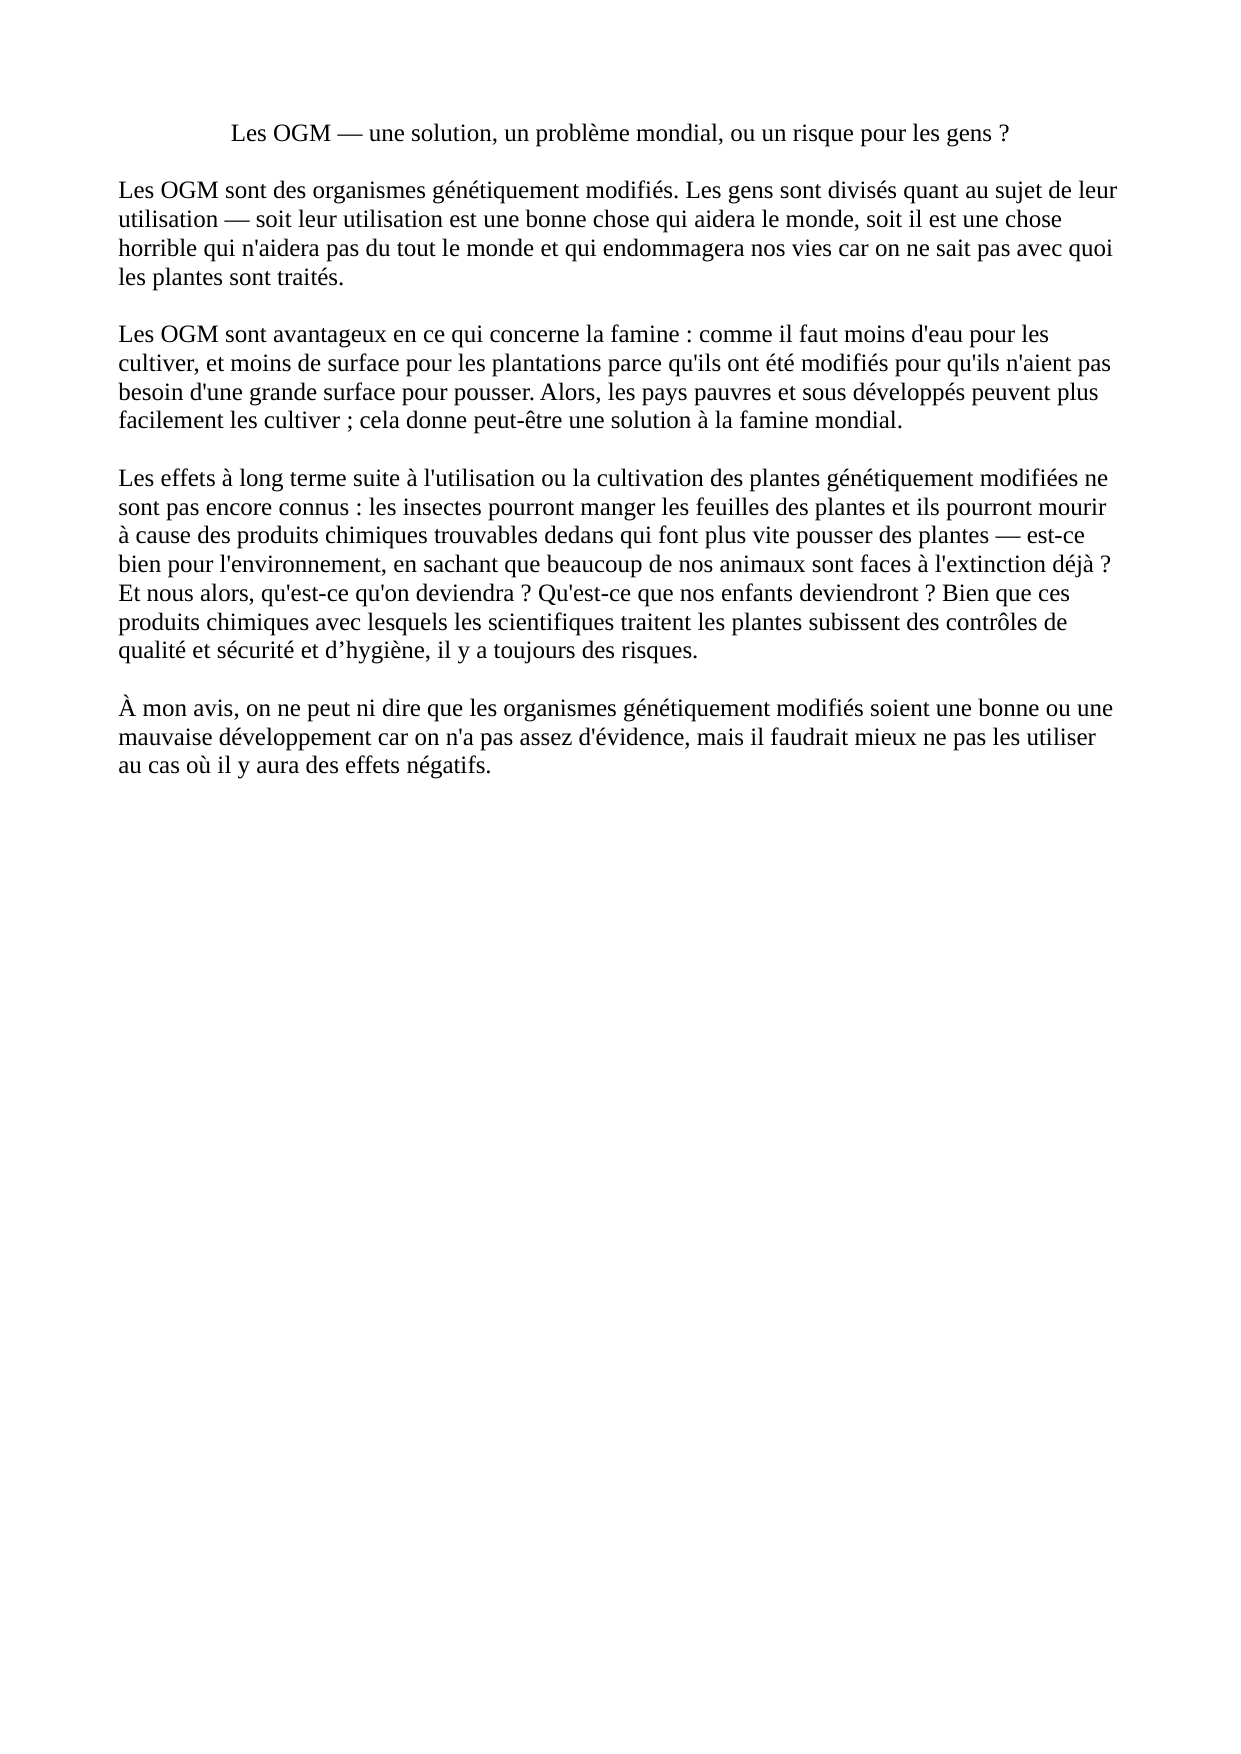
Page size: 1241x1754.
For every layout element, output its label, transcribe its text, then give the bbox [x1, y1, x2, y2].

text Les OGM sont des organismes génétiquement modifiés. Les gens sont divisés quant au sujet de leur utilisation — soit leur utilisation est une bonne chose qui aidera le monde, soit il est une chose horrible qui n'aidera pas du tout le monde et qui endommagera nos vies car on ne sait pas avec quoi les plantes sont traités. [118, 176, 1122, 291]
text À mon avis, on ne peut ni dire que les organismes génétiquement modifiés soient une bonne ou une mauvaise développement car on n'a pas assez d'évidence, mais il faudrait mieux ne pas les utiliser au cas où il y aura des effets négatifs. [118, 693, 1122, 779]
text Les effets à long terme suite à l'utilisation ou la cultivation des plantes génétiquement modifiées ne sont pas encore connus : les insectes pourront manger les feuilles des plantes et ils pourront mourir à cause des produits chimiques trouvables dedans qui font plus vite pousser des plantes — est-ce bien pour l'environnement, en sachant que beaucoup de nos animaux sont faces à l'extinction déjà ? Et nous alors, qu'est-ce qu'on deviendra ? Qu'est-ce que nos enfants deviendront ? Bien que ces produits chimiques avec lesquels les scientifiques traitent les plantes subissent des contrôles de qualité et sécurité et d’hygiène, il y a toujours des risques. [118, 463, 1122, 664]
text Les OGM sont avantageux en ce qui concerne la famine : comme il faut moins d'eau pour les cultiver, et moins de surface pour les plantations parce qu'ils ont été modifiés pour qu'ils n'aient pas besoin d'une grande surface pour pousser. Alors, les pays pauvres et sous développés peuvent plus facilement les cultiver ; cela donne peut-être une solution à la famine mondial. [118, 319, 1122, 434]
text Les OGM — une solution, un problème mondial, ou un risque pour les gens ? [118, 118, 1122, 147]
